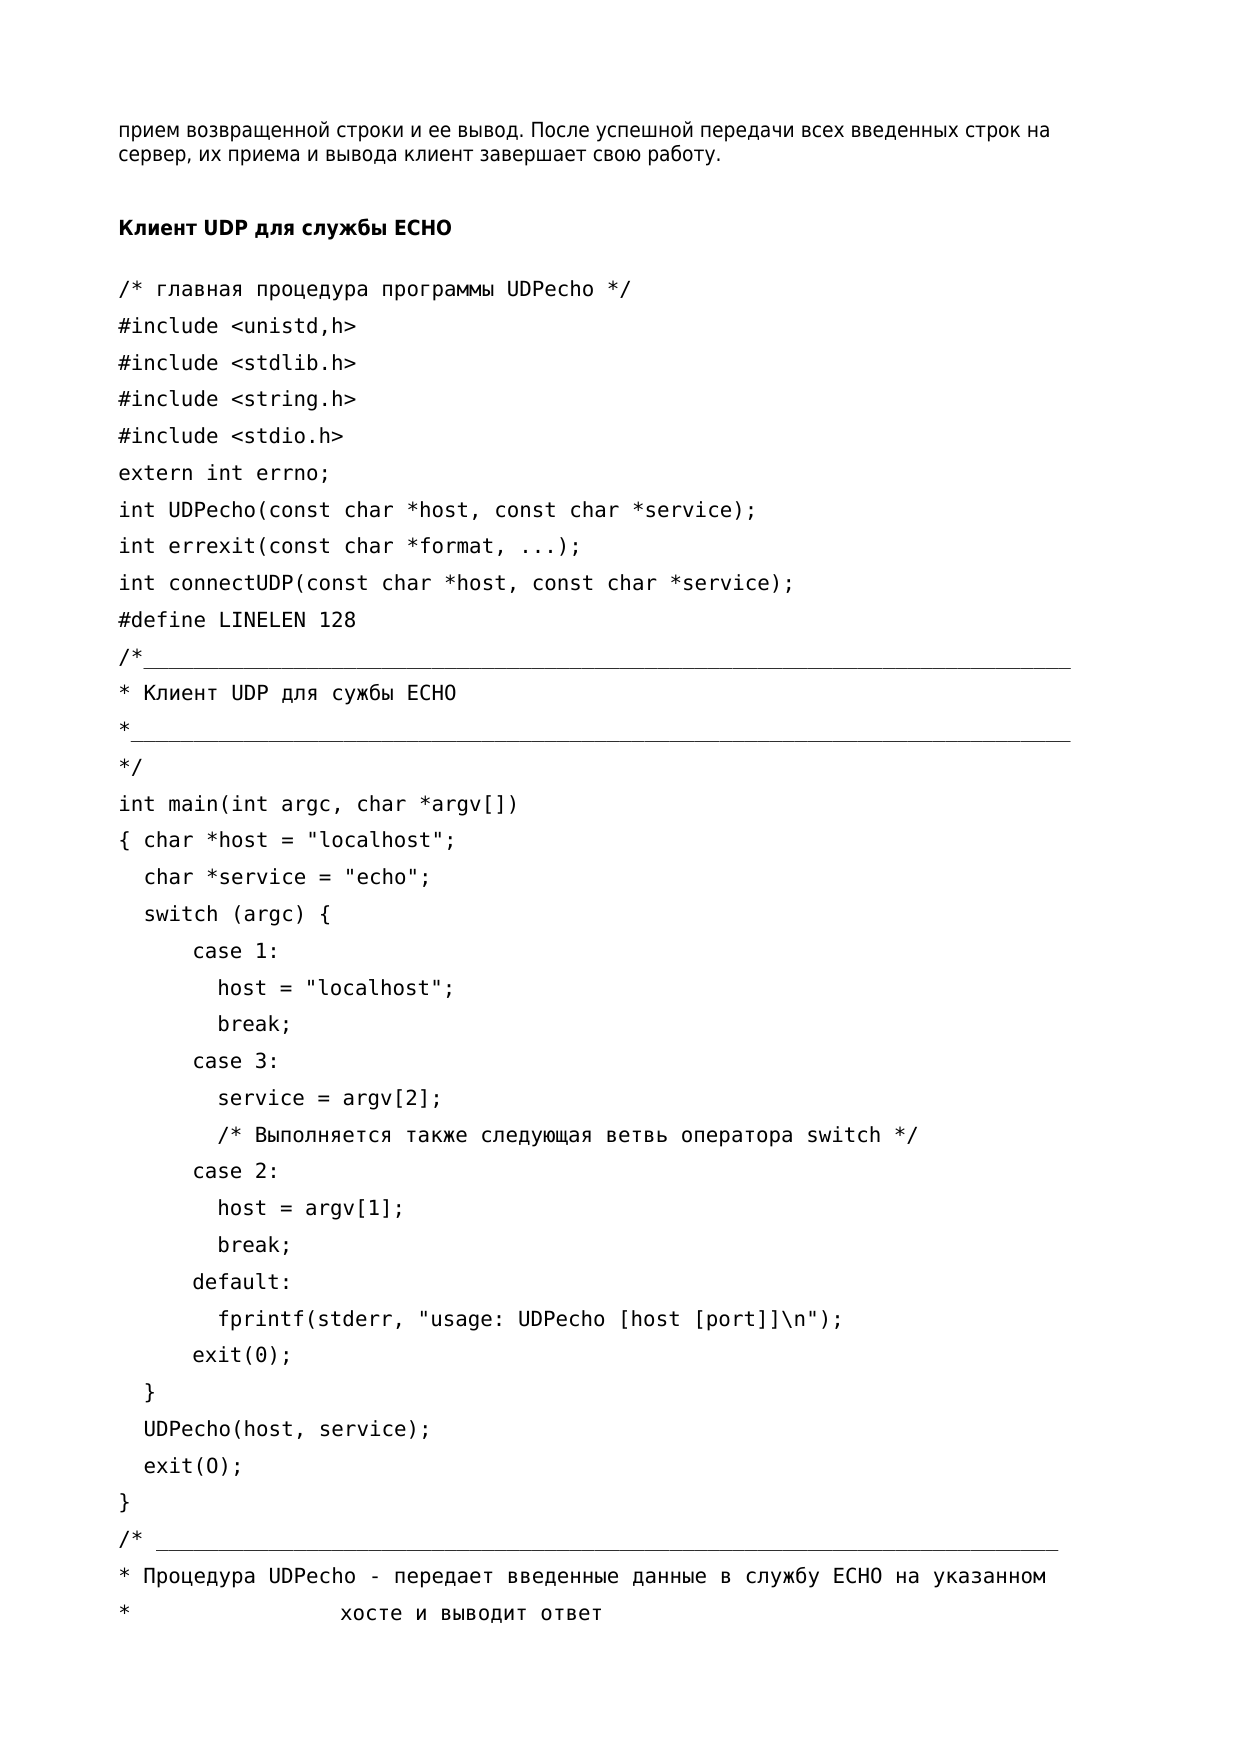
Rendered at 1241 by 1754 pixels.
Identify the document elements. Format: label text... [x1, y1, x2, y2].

text *___________________________________________________________________________ [118, 718, 1122, 742]
text break; [118, 1233, 1122, 1257]
text case 3: [118, 1049, 1122, 1073]
text case 1: [118, 939, 1122, 963]
text */ [118, 755, 1122, 779]
text host = "localhost"; [118, 976, 1122, 1000]
text /* ________________________________________________________________________ [118, 1527, 1122, 1551]
text Клиент UDP для службы ECHO [118, 216, 1122, 240]
text { char *host = "localhost"; [118, 828, 1122, 853]
text * хосте и выводит ответ [118, 1601, 1122, 1625]
text case 2: [118, 1159, 1122, 1184]
text #include <stdio.h> [118, 424, 1122, 448]
text default: [118, 1270, 1122, 1294]
text int UDPecho(const char *host, const char *service); [118, 498, 1122, 522]
text char *service = "echo"; [118, 865, 1122, 889]
text break; [118, 1012, 1122, 1037]
text int connectUDP(const char *host, const char *service); [118, 571, 1122, 595]
text #define LINELEN 128 [118, 608, 1122, 632]
text int main(int argc, char *argv[]) [118, 792, 1122, 816]
text /* главная процедура программы UDPecho */ [118, 253, 1122, 301]
text прием возвращенной строки и ее вывод. После успешной передачи всех введенных строк на сервер, их приема и вывода клиент завершает свою работу. [118, 118, 1122, 167]
text switch (argc) { [118, 902, 1122, 926]
text /* Выполняется также следующая ветвь оператора switch */ [118, 1123, 1122, 1147]
text * Клиент UDP для сужбы ECHO [118, 681, 1122, 706]
text #include <unistd,h> [118, 314, 1122, 338]
text #include <string.h> [118, 387, 1122, 412]
text service = argv[2]; [118, 1086, 1122, 1110]
text } [118, 1490, 1122, 1515]
text exit(O); [118, 1454, 1122, 1478]
text } [118, 1380, 1122, 1404]
text host = argv[1]; [118, 1196, 1122, 1221]
text fprintf(stderr, "usage: UDPecho [host [port]]\n"); [118, 1307, 1122, 1331]
text UDPecho(host, service); [118, 1417, 1122, 1441]
text extern int errno; [118, 461, 1122, 485]
text /*__________________________________________________________________________ [118, 645, 1122, 669]
text exit(0); [118, 1343, 1122, 1368]
text int errexit(const char *format, ...); [118, 534, 1122, 559]
text * Процедура UDPecho - передает введенные данные в службу ECHO на указанном [118, 1564, 1122, 1588]
text #include <stdlib.h> [118, 351, 1122, 375]
